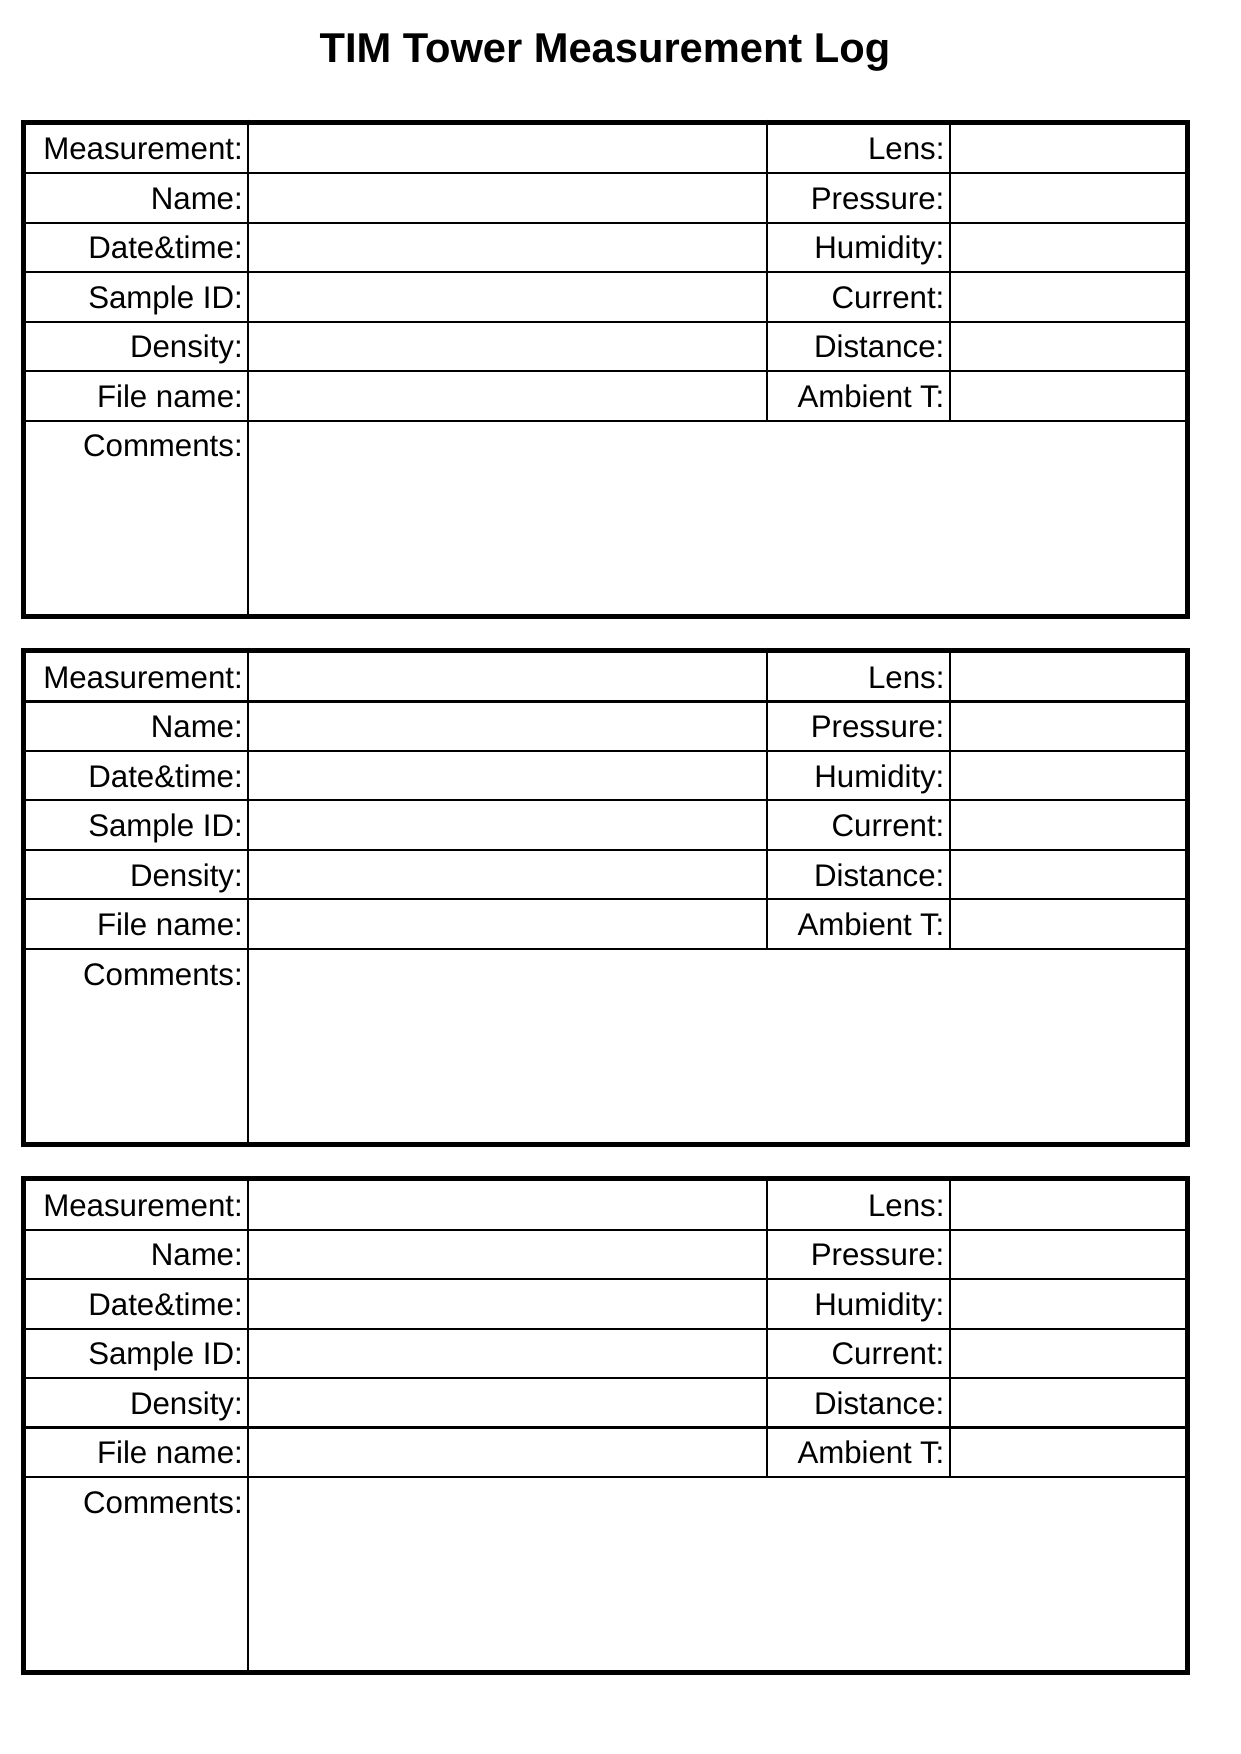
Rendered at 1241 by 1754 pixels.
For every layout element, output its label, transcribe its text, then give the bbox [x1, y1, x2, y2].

table_cell [249, 224, 766, 271]
table_cell Pressure: [768, 703, 949, 750]
table_cell Name: [26, 703, 247, 750]
table_cell Name: [26, 174, 247, 222]
table_cell Density: [26, 323, 247, 370]
table_cell [249, 1330, 766, 1377]
table_cell Pressure: [768, 1231, 949, 1278]
table_header [951, 1181, 1185, 1228]
table_cell Sample ID: [26, 1330, 247, 1377]
table_cell [249, 174, 766, 222]
table_cell [249, 851, 766, 898]
table_cell [249, 323, 766, 370]
table_cell Name: [26, 1231, 247, 1278]
table_cell [249, 273, 766, 321]
table_cell [951, 752, 1185, 799]
table_cell Density: [26, 851, 247, 898]
table_cell [249, 900, 766, 948]
table_header Lens: [768, 653, 949, 700]
table_cell [951, 1379, 1185, 1426]
table_cell Comments: [26, 950, 247, 1142]
table_cell [951, 801, 1185, 849]
table_header [249, 125, 766, 172]
table_cell [249, 422, 1185, 614]
table_cell [951, 1280, 1185, 1327]
table_cell [249, 950, 1185, 1142]
table_cell File name: [26, 900, 247, 948]
table_header Measurement: [26, 1181, 247, 1228]
table_cell File name: [26, 1429, 247, 1476]
table_cell [249, 752, 766, 799]
table_cell [951, 1330, 1185, 1377]
table_cell [951, 703, 1185, 750]
text TIM Tower Measurement Log [0, 24, 1240, 72]
table_cell [951, 174, 1185, 222]
table_cell Ambient T: [768, 900, 949, 948]
table_cell Sample ID: [26, 273, 247, 321]
table_cell Distance: [768, 323, 949, 370]
table_cell [951, 1231, 1185, 1278]
table_cell Distance: [768, 851, 949, 898]
table_cell [951, 900, 1185, 948]
table_cell [951, 224, 1185, 271]
table_cell [249, 1478, 1185, 1670]
table_cell [951, 372, 1185, 419]
table_cell Current: [768, 801, 949, 849]
table_cell Date&time: [26, 224, 247, 271]
table_cell Date&time: [26, 1280, 247, 1327]
table_cell [951, 323, 1185, 370]
table_cell [249, 1379, 766, 1426]
table_cell Comments: [26, 1478, 247, 1670]
table_cell Humidity: [768, 1280, 949, 1327]
table_cell Ambient T: [768, 1429, 949, 1476]
table_cell Humidity: [768, 752, 949, 799]
table_cell Current: [768, 273, 949, 321]
table_header Measurement: [26, 653, 247, 700]
table_cell Pressure: [768, 174, 949, 222]
table_header Lens: [768, 1181, 949, 1228]
table_cell [249, 372, 766, 419]
table_cell Distance: [768, 1379, 949, 1426]
table_cell Current: [768, 1330, 949, 1377]
table_header [951, 653, 1185, 700]
table_cell [249, 1280, 766, 1327]
table_cell [951, 1429, 1185, 1476]
table_cell Ambient T: [768, 372, 949, 419]
table_header [249, 653, 766, 700]
table_header [249, 1181, 766, 1228]
table_cell [951, 273, 1185, 321]
table_cell [249, 1231, 766, 1278]
table_cell Date&time: [26, 752, 247, 799]
table_cell [249, 801, 766, 849]
table_cell File name: [26, 372, 247, 419]
table_header [951, 125, 1185, 172]
table_cell Density: [26, 1379, 247, 1426]
table_cell Sample ID: [26, 801, 247, 849]
table_header Measurement: [26, 125, 247, 172]
table_cell Comments: [26, 422, 247, 614]
table_header Lens: [768, 125, 949, 172]
table_cell [249, 1429, 766, 1476]
table_cell Humidity: [768, 224, 949, 271]
table_cell [249, 703, 766, 750]
table_cell [951, 851, 1185, 898]
